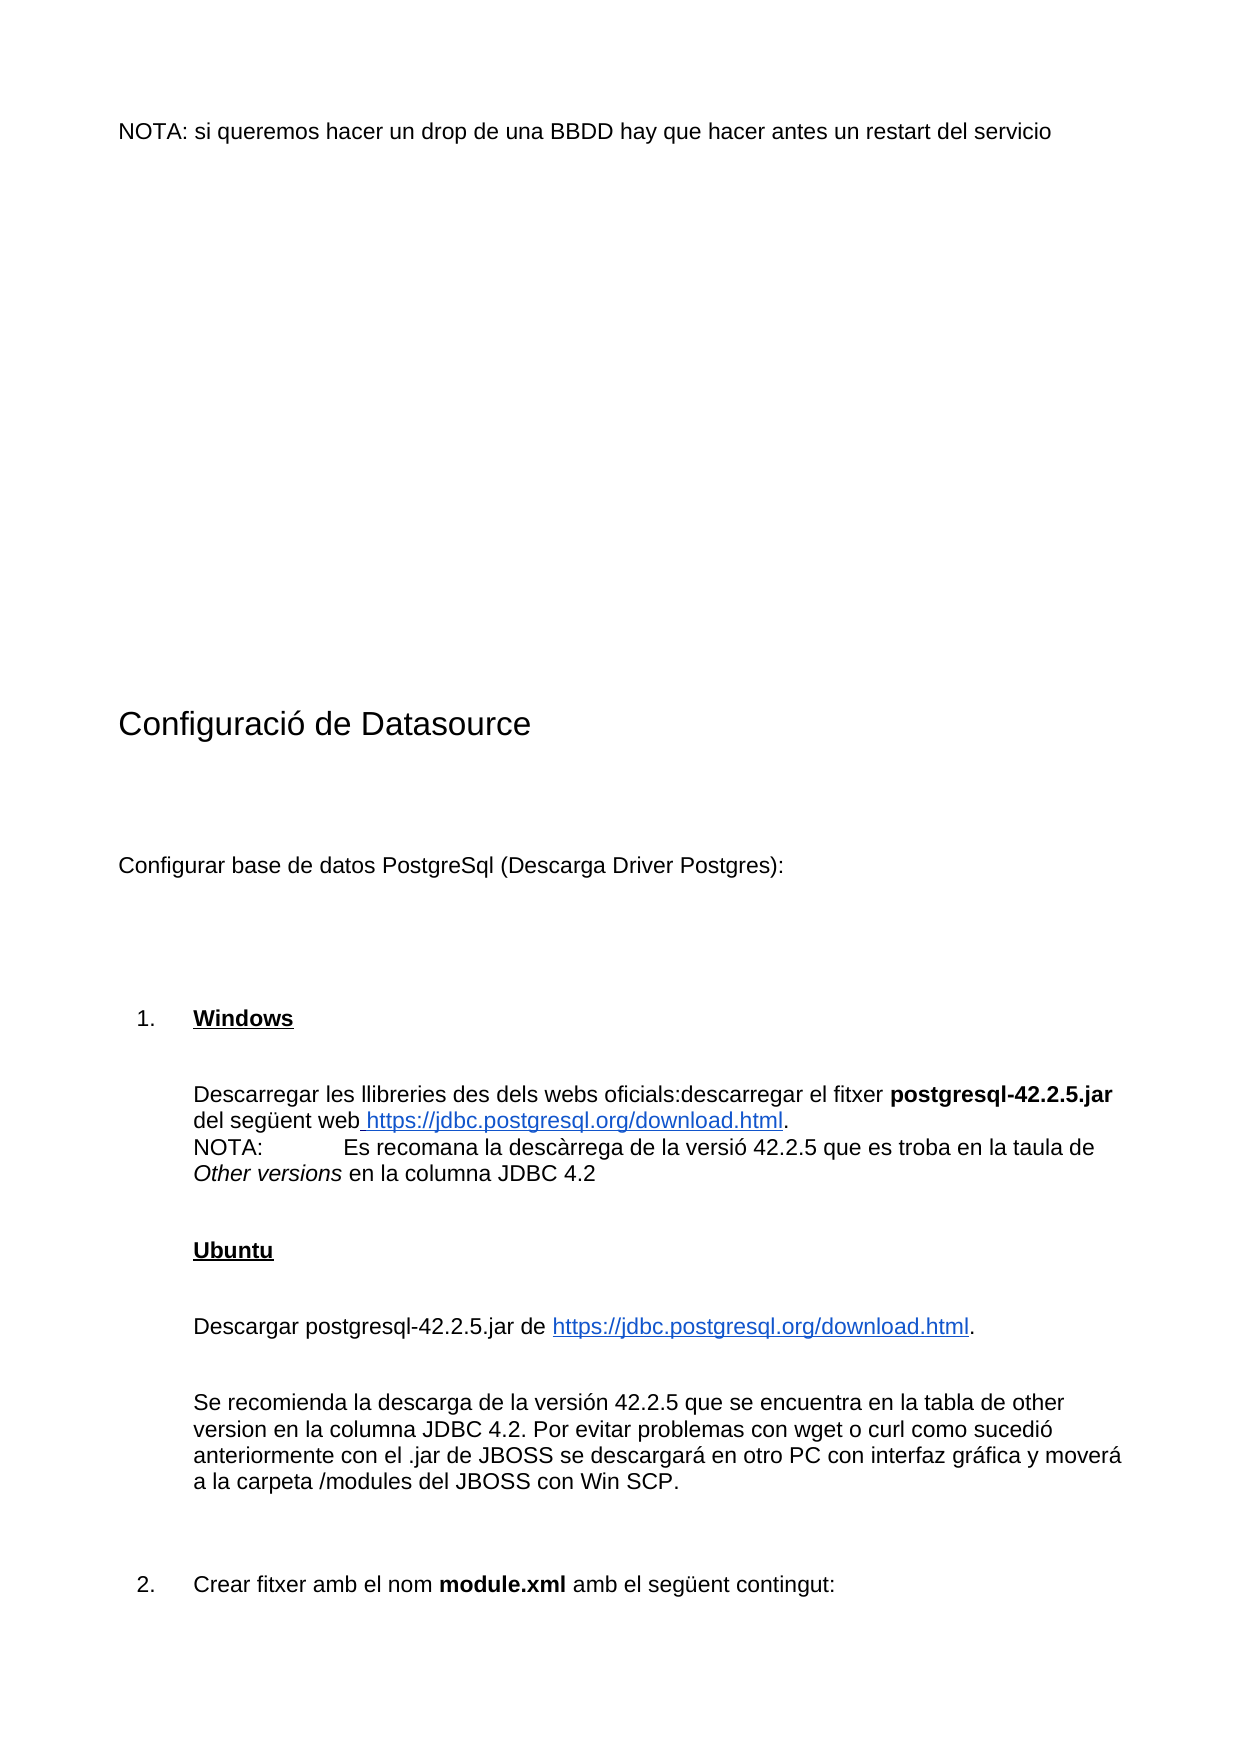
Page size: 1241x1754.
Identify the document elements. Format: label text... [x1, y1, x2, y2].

subtitle Configuració de Datasource [118, 704, 1122, 742]
text Ubuntu [193, 1237, 1122, 1263]
text NOTA: si queremos hacer un drop de una BBDD hay que hacer antes un restart del servicio [118, 118, 1122, 144]
text Descargar postgresql-42.2.5.jar de https://jdbc.postgresql.org/download.html. [193, 1313, 1122, 1339]
text Configurar base de datos PostgreSql (Descarga Driver Postgres): [118, 852, 1122, 878]
text Se recomienda la descarga de la versión 42.2.5 que se encuentra en la tabla de other version en la columna JDBC 4.2. Por evitar problemas con wget o curl como sucedió anteriormente con el .jar de JBOSS se descargará en otro PC con interfaz gráfica y moverá a la carpeta /modules del JBOSS con Win SCP. [193, 1389, 1122, 1521]
list Windows [156, 1005, 1122, 1031]
list Crear fitxer amb el nom module.xml amb el següent contingut: [156, 1571, 1122, 1597]
text Descarregar les llibreries des dels webs oficials:descarregar el fitxer postgresql-42.2.5.jar del següent web https://jdbc.postgresql.org/download.html. NOTA: Es recomana la descàrrega de la versió 42.2.5 que es troba en la taula de Other versions en la columna JDBC 4.2 [193, 1081, 1122, 1187]
